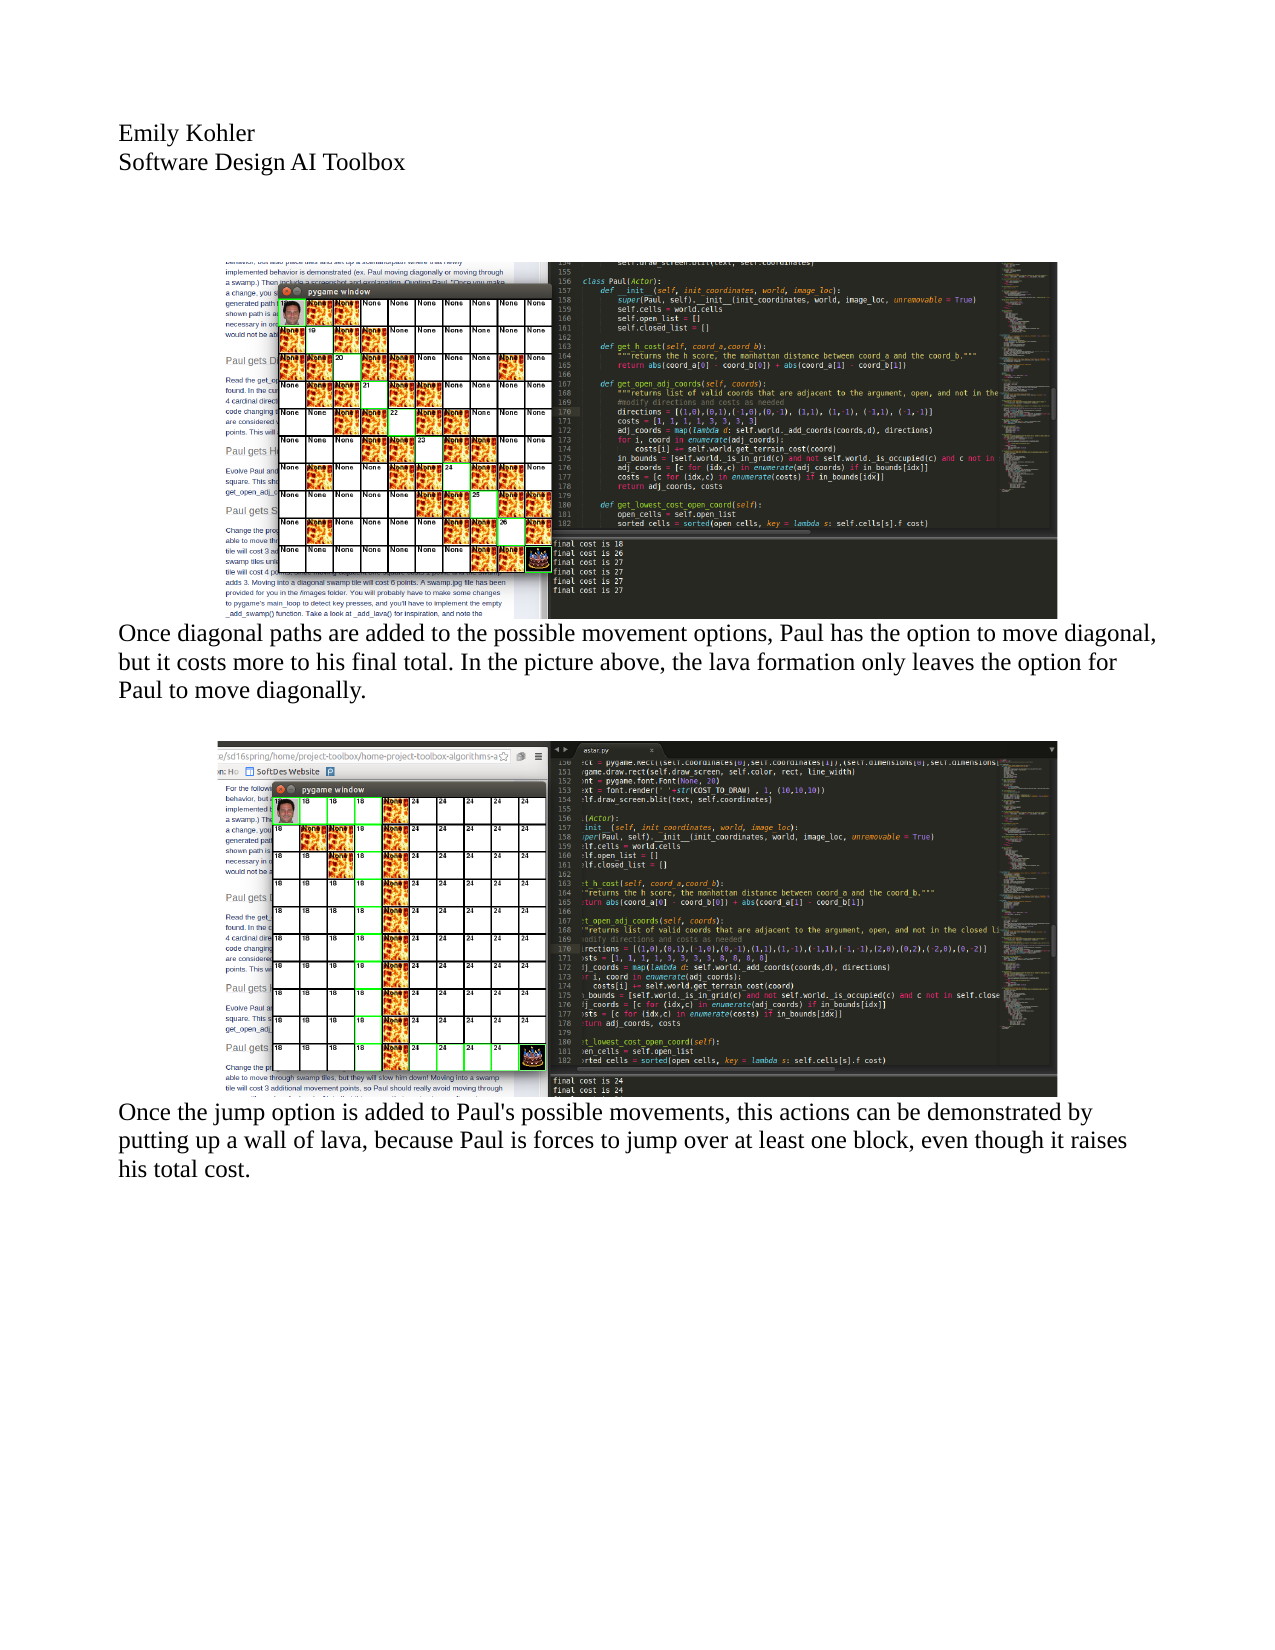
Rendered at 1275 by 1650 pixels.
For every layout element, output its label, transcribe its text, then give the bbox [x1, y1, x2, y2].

text Once the jump option is added to Paul's possible movements, this actions can be demonstrated by putting up a wall of lava, because Paul is forces to jump over at least one block, even though it raises his total cost. [118, 733, 1157, 1183]
picture [217, 741, 1058, 1097]
picture [217, 262, 1058, 619]
text Once diagonal paths are added to the possible movement options, Paul has the option to move diagonal, but it costs more to his final total. In the picture above, the lava formation only leaves the option for Paul to move diagonally. [118, 263, 1157, 704]
